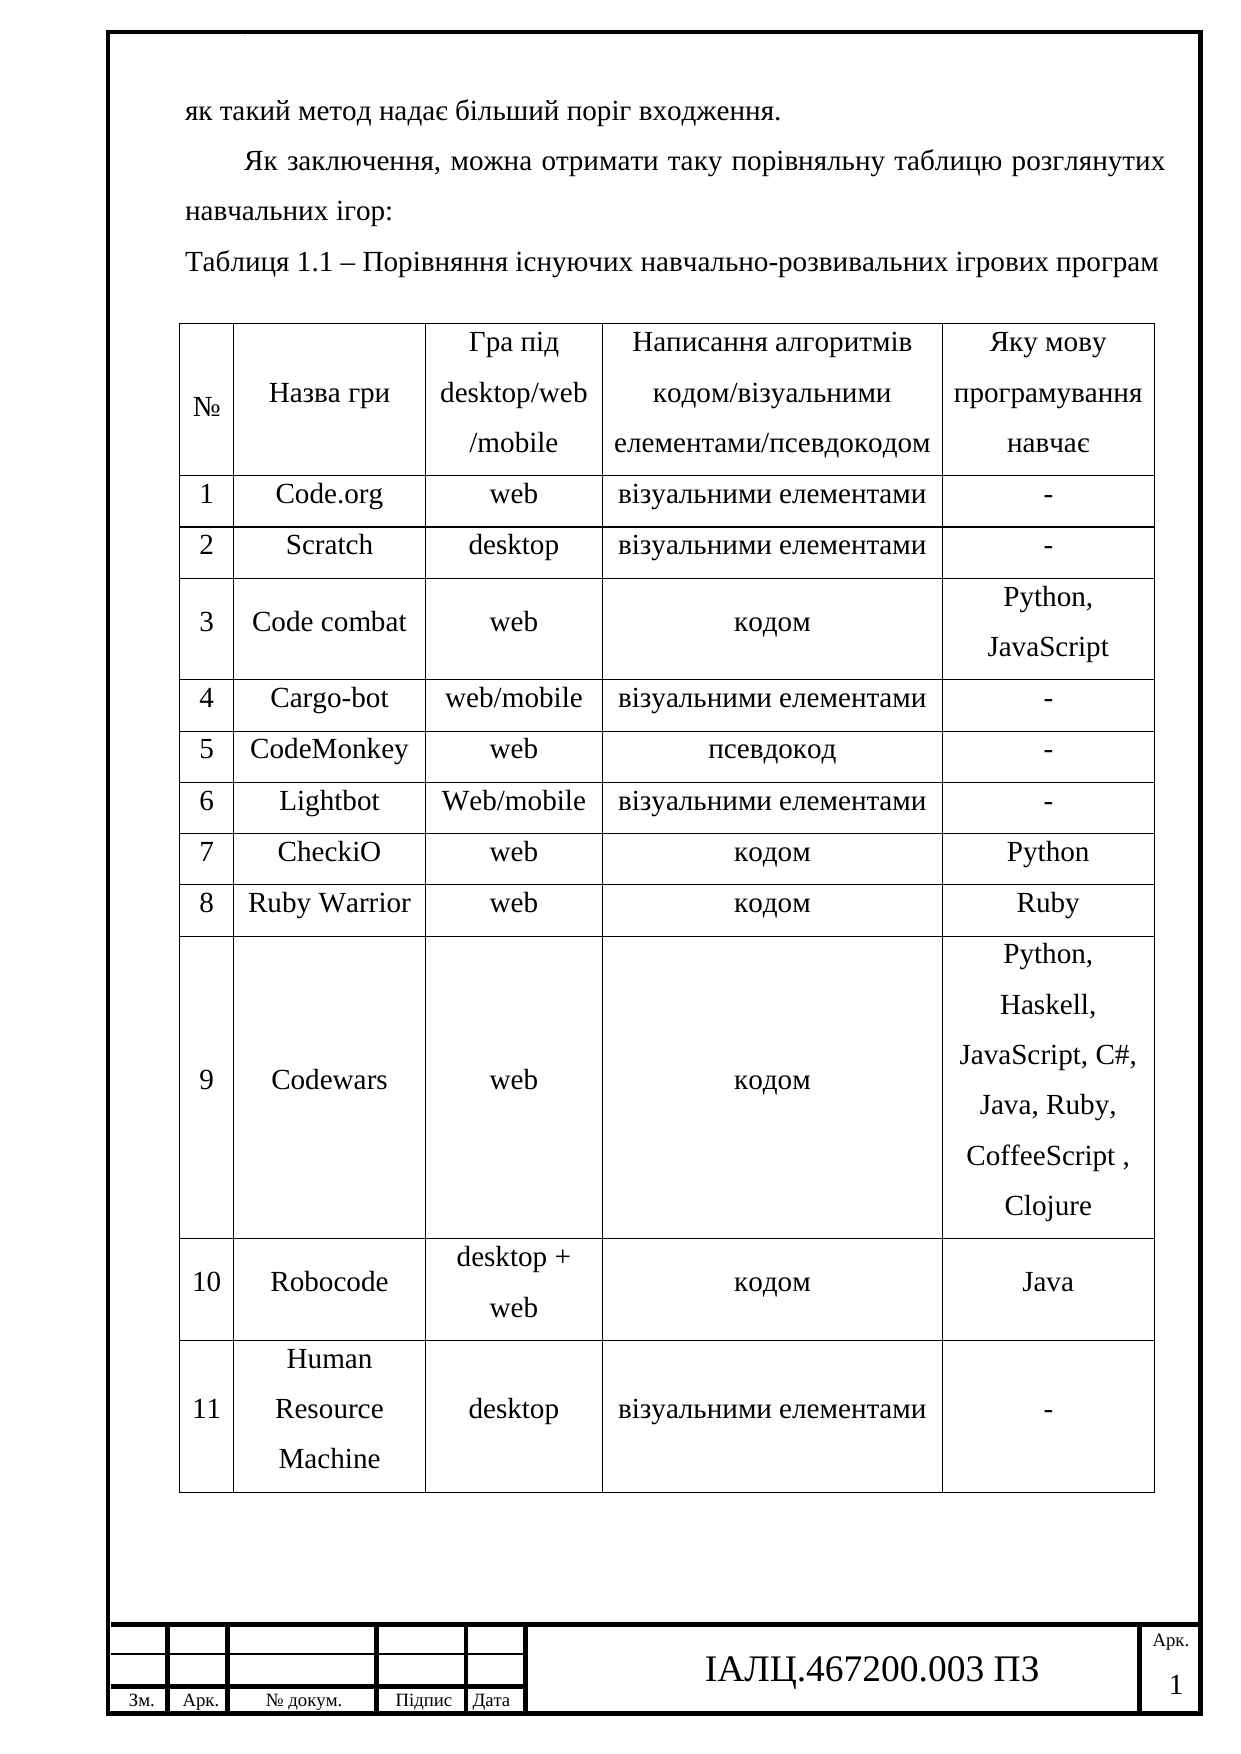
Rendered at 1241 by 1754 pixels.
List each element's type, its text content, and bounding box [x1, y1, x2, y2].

table_cell - [943, 1341, 1154, 1492]
table_cell кодом [603, 579, 942, 679]
table_cell Дата [468, 1689, 523, 1711]
table_header Назва гри [234, 324, 425, 475]
table_cell кодом [603, 834, 942, 884]
table_cell Java [943, 1239, 1154, 1340]
table_cell кодом [603, 1239, 942, 1340]
table_header Написання алгоритмів кодом/візуальними елементами/псевдокодом [603, 324, 942, 475]
table_cell web [426, 579, 602, 679]
table_cell 7 [180, 834, 233, 884]
table_cell Cargo-bot [234, 680, 425, 731]
table_cell 8 [180, 885, 233, 936]
table_cell [230, 1655, 374, 1684]
table_cell візуальними елементами [603, 528, 942, 578]
table_cell Підпис [379, 1689, 464, 1711]
table_cell Ruby [943, 885, 1154, 936]
table_cell візуальними елементами [603, 476, 942, 526]
table_cell Арк. 1 [1142, 1627, 1198, 1711]
table_cell псевдокод [603, 732, 942, 782]
table_cell [379, 1627, 464, 1653]
table_cell CheckiO [234, 834, 425, 884]
table_cell desktop [426, 1341, 602, 1492]
table_cell - [943, 476, 1154, 526]
table_cell 3 [180, 579, 233, 679]
table_cell Human Resource Machine [234, 1341, 425, 1492]
table_cell [379, 1655, 464, 1684]
table_cell візуальними елементами [603, 1341, 942, 1492]
table_cell Web/mobile [426, 783, 602, 833]
table_cell Арк. [170, 1689, 225, 1711]
table_cell кодом [603, 885, 942, 936]
table_cell візуальними елементами [603, 680, 942, 731]
table_cell - [943, 680, 1154, 731]
table_cell Зм. [110, 1685, 165, 1711]
table_cell web [426, 834, 602, 884]
table_cell desktop + web [426, 1239, 602, 1340]
table_cell 4 [180, 680, 233, 731]
table_cell - [943, 732, 1154, 782]
table_cell [468, 1627, 523, 1653]
table_cell web [426, 732, 602, 782]
table_cell Python, JavaScript [943, 579, 1154, 679]
table_cell ІАЛЦ.467200.003 ПЗ [528, 1627, 1137, 1711]
table_cell Ruby Warrior [234, 885, 425, 936]
table_cell [170, 1627, 225, 1653]
table_cell desktop [426, 528, 602, 578]
table_header Гра під desktop/web/mobile [426, 324, 602, 475]
table_cell [468, 1655, 523, 1684]
table_cell [230, 1627, 374, 1653]
table_cell web [426, 885, 602, 936]
table_cell web/mobile [426, 680, 602, 731]
table_cell - [943, 783, 1154, 833]
table_cell - [943, 528, 1154, 578]
table_header Яку мову програмування навчає [943, 324, 1154, 475]
table_cell візуальними елементами [603, 783, 942, 833]
table_cell 5 [180, 732, 233, 782]
table_cell 6 [180, 783, 233, 833]
table_cell кодом [603, 937, 942, 1238]
table_cell 10 [180, 1239, 233, 1340]
table_cell Codewars [234, 937, 425, 1238]
table_cell Robocode [234, 1239, 425, 1340]
table_cell Code combat [234, 579, 425, 679]
table_cell 2 [180, 528, 233, 578]
table_cell 1 [180, 476, 233, 526]
table_cell web [426, 937, 602, 1238]
table_cell № докум. [230, 1689, 374, 1711]
table_cell Scratch [234, 528, 425, 578]
table_cell 11 [180, 1341, 233, 1492]
table_cell CodeMonkey [234, 732, 425, 782]
table_cell 9 [180, 937, 233, 1238]
table_cell Python, Haskell, JavaScript, C#, Java, Ruby, CoffeeScript , Clojure [943, 937, 1154, 1238]
table_cell web [426, 476, 602, 526]
table_cell в як такий метод надає більший поріг входження. Як заключення, можна отримати таку порівняльну таблицю розглянутих навчальних ігор: Таблиця 1.1 – Порівняння існуючих навчально-розвивальних ігрових програм [110, 34, 1198, 1622]
table_cell Code.org [234, 476, 425, 526]
table_cell [110, 1623, 165, 1653]
table_header № [180, 324, 233, 475]
table_cell Lightbot [234, 783, 425, 833]
table_cell [110, 1654, 165, 1684]
table_cell Python [943, 834, 1154, 884]
table_cell [170, 1655, 225, 1684]
